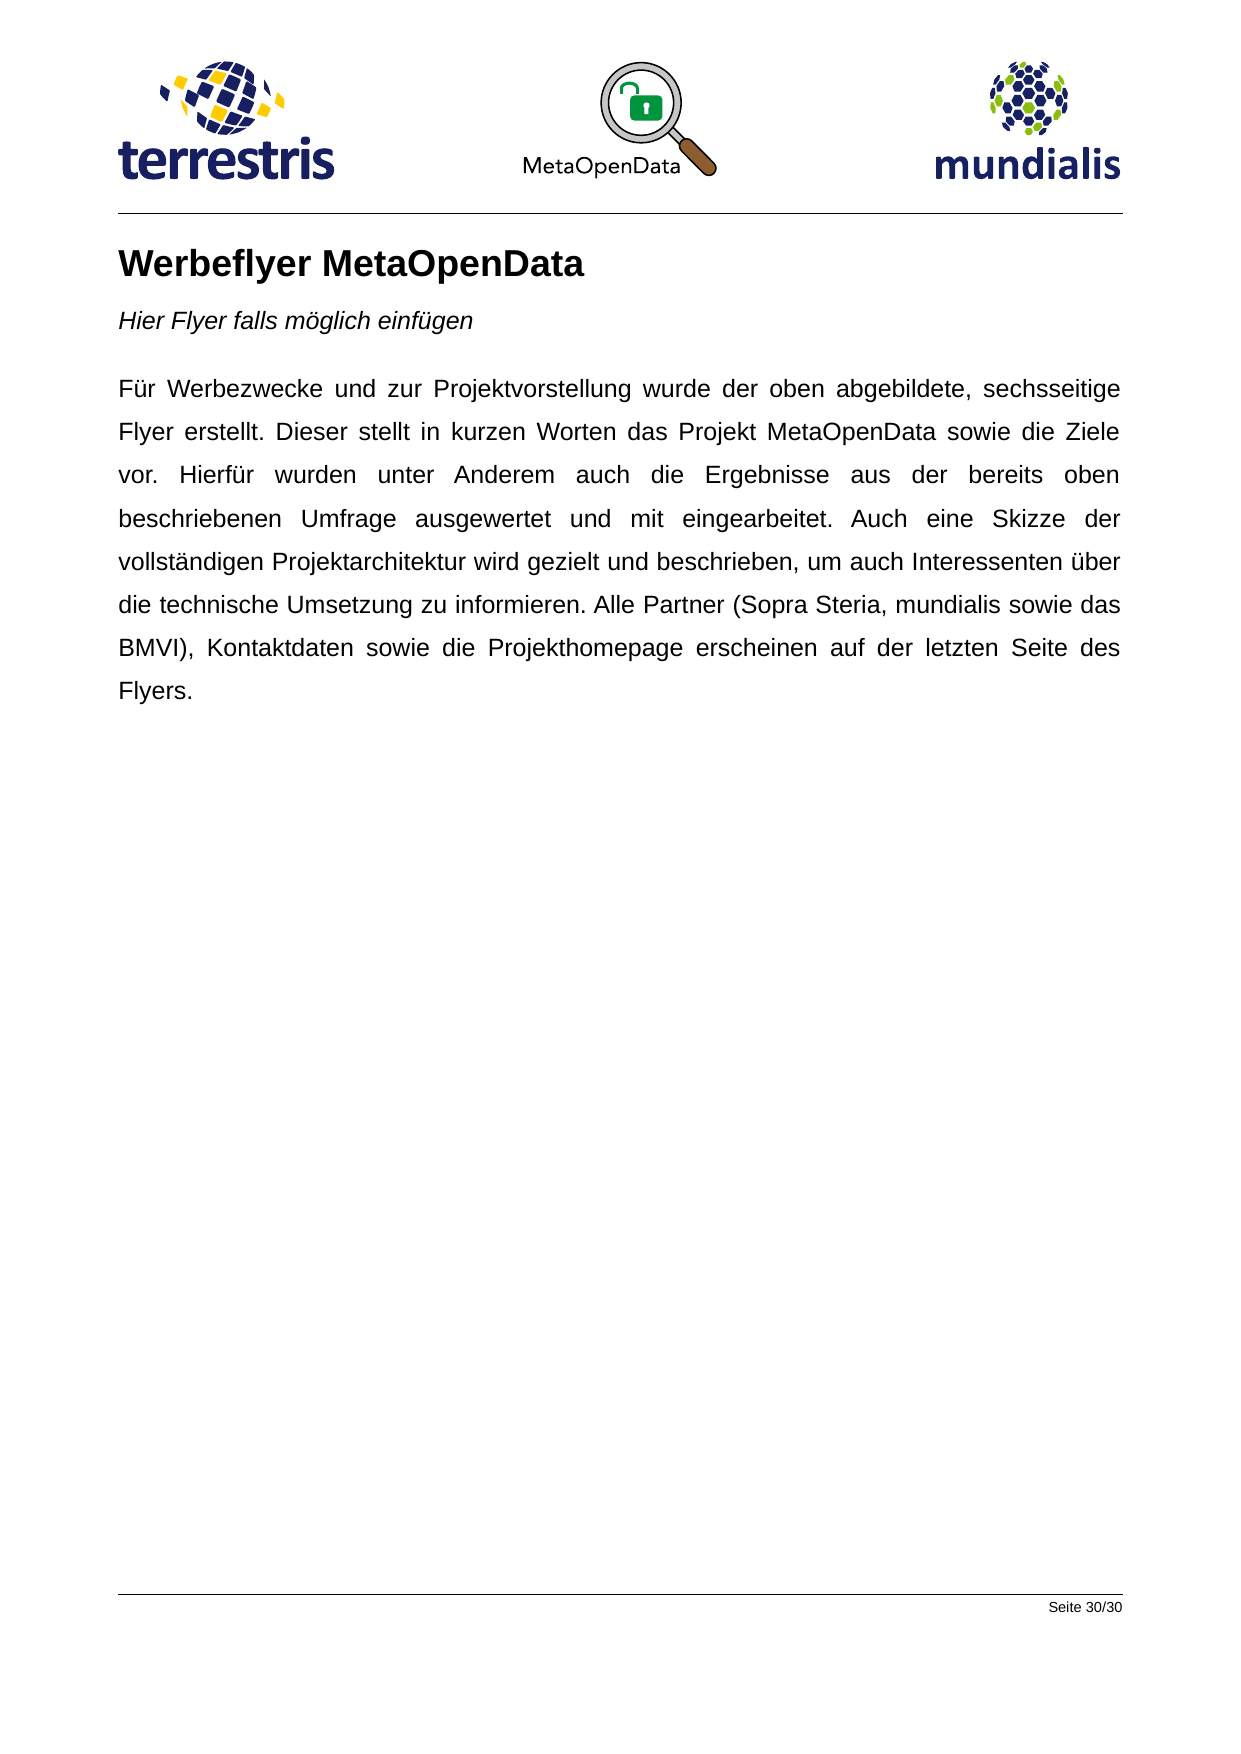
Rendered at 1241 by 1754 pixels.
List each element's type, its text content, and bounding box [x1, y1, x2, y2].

subtitle Werbeflyer MetaOpenData [118, 241, 1122, 284]
text Für Werbezwecke und zur Projektvorstellung wurde der oben abgebildete, sechsseitige Flyer erstellt. Dieser stellt in kurzen Worten das Projekt MetaOpenData sowie die Ziele vor. Hierfür wurden unter Anderem auch die Ergebnisse aus der bereits oben beschriebenen Umfrage ausgewertet und mit eingearbeitet. Auch eine Skizze der vollständigen Projektarchitektur wird gezielt und beschrieben, um auch Interessenten über die technische Umsetzung zu informieren. Alle Partner (Sopra Steria, mundialis sowie das BMVI), Kontaktdaten sowie die Projekthomepage erscheinen auf der letzten Seite des Flyers. [118, 374, 1122, 705]
text Hier Flyer falls möglich einfügen [118, 306, 1122, 335]
